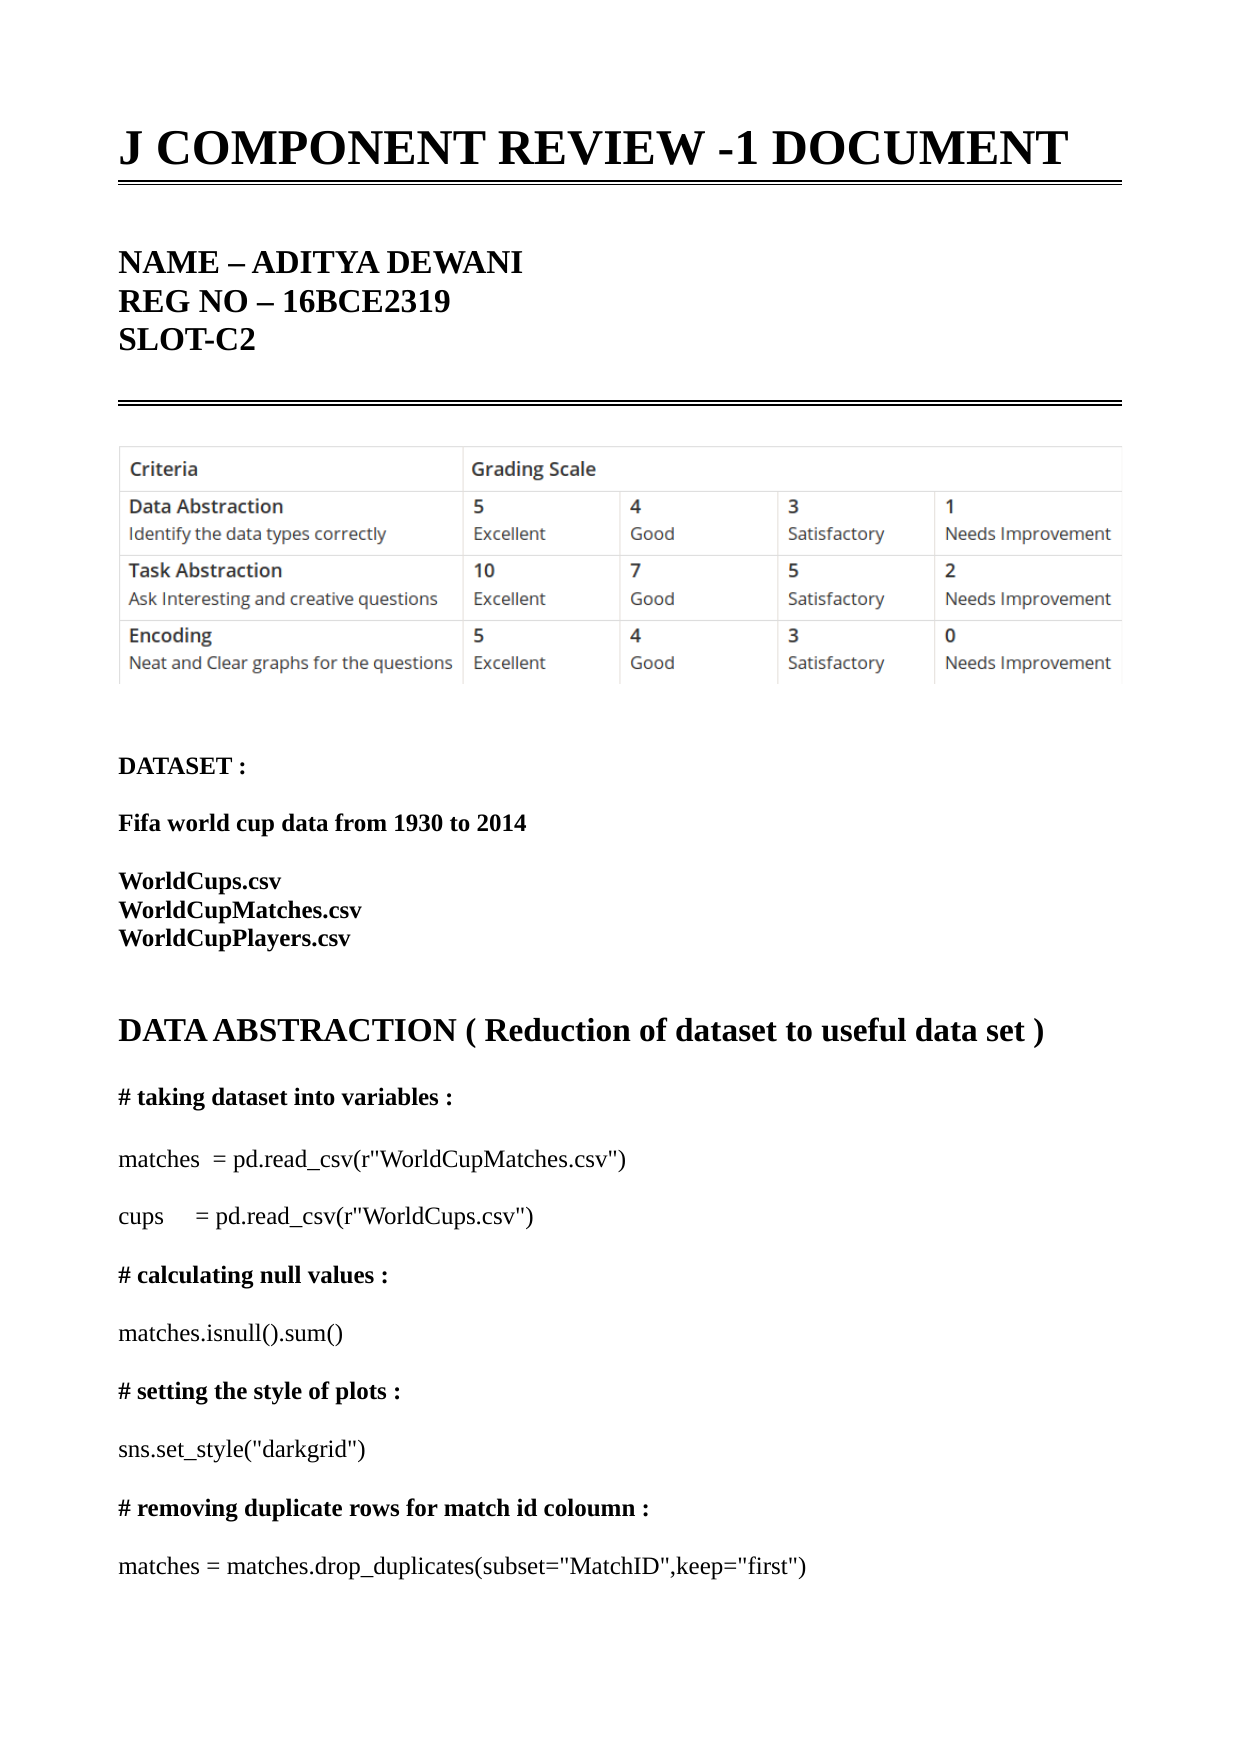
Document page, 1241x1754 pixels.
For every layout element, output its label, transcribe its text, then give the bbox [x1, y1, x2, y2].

text # calculating null values : [118, 1260, 1122, 1288]
text sns.set_style("darkgrid") [118, 1434, 1122, 1463]
text WorldCupMatches.csv [118, 895, 1122, 923]
text REG NO – 16BCE2319 [118, 281, 1122, 319]
text # taking dataset into variables : [118, 1082, 1122, 1110]
text WorldCups.csv [118, 866, 1122, 895]
text Fifa world cup data from 1930 to 2014 [118, 808, 1122, 837]
text matches = pd.read_csv(r"WorldCupMatches.csv") [118, 1144, 1122, 1173]
text matches.isnull().sum() [118, 1318, 1122, 1347]
text J COMPONENT REVIEW -1 DOCUMENT [118, 118, 1122, 180]
text # removing duplicate rows for match id coloumn : [118, 1493, 1122, 1521]
text DATASET : [118, 751, 1122, 780]
text DATA ABSTRACTION ( Reduction of dataset to useful data set ) [118, 1010, 1122, 1048]
text cups = pd.read_csv(r"WorldCups.csv") [118, 1201, 1122, 1230]
picture [118, 444, 1123, 684]
text # setting the style of plots : [118, 1376, 1122, 1405]
text NAME – ADITYA DEWANI [118, 243, 1122, 281]
text WorldCupPlayers.csv [118, 923, 1122, 952]
text matches = matches.drop_duplicates(subset="MatchID",keep="first") [118, 1551, 1122, 1579]
text SLOT-C2 [118, 319, 1122, 358]
